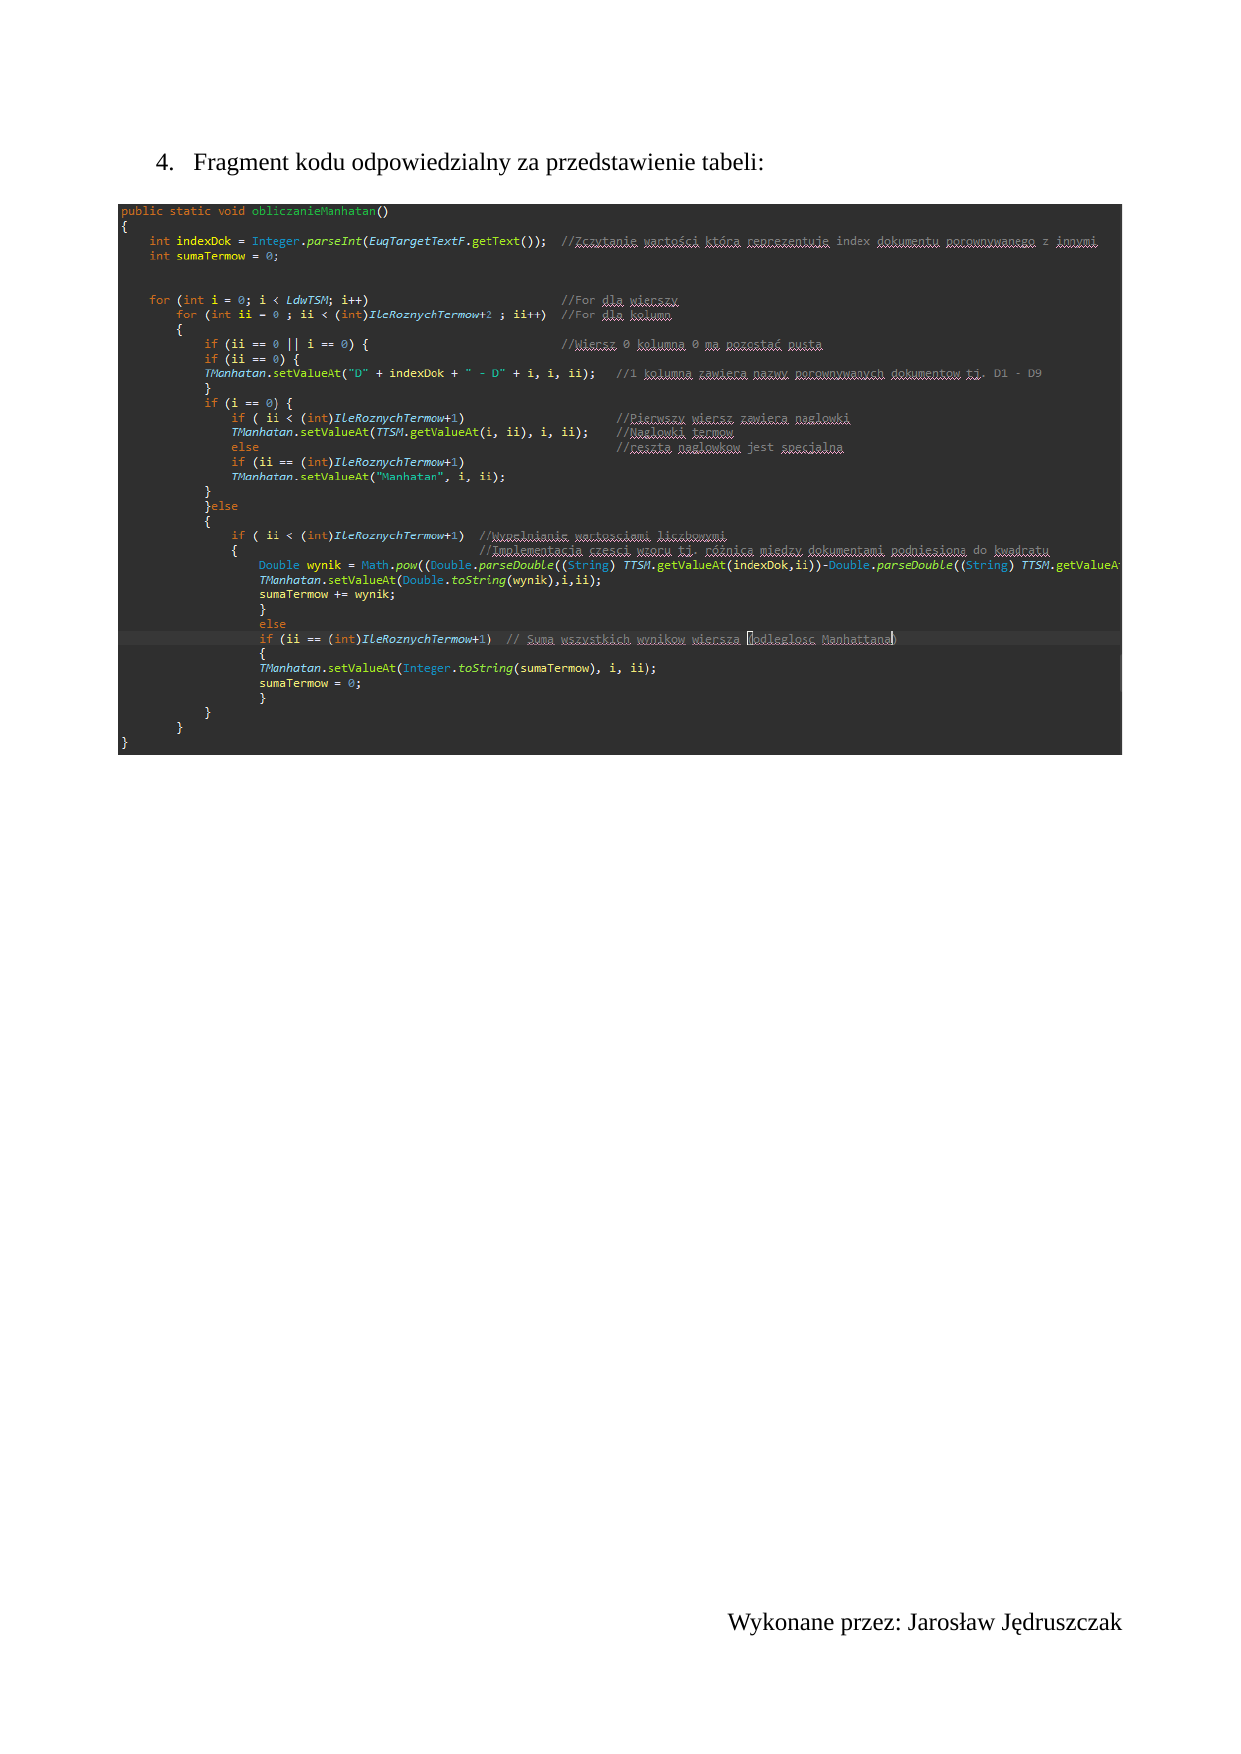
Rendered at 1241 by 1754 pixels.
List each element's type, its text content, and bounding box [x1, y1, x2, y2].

list Fragment kodu odpowiedzialny za przedstawienie tabeli: [156, 147, 1122, 176]
picture [118, 204, 1123, 755]
